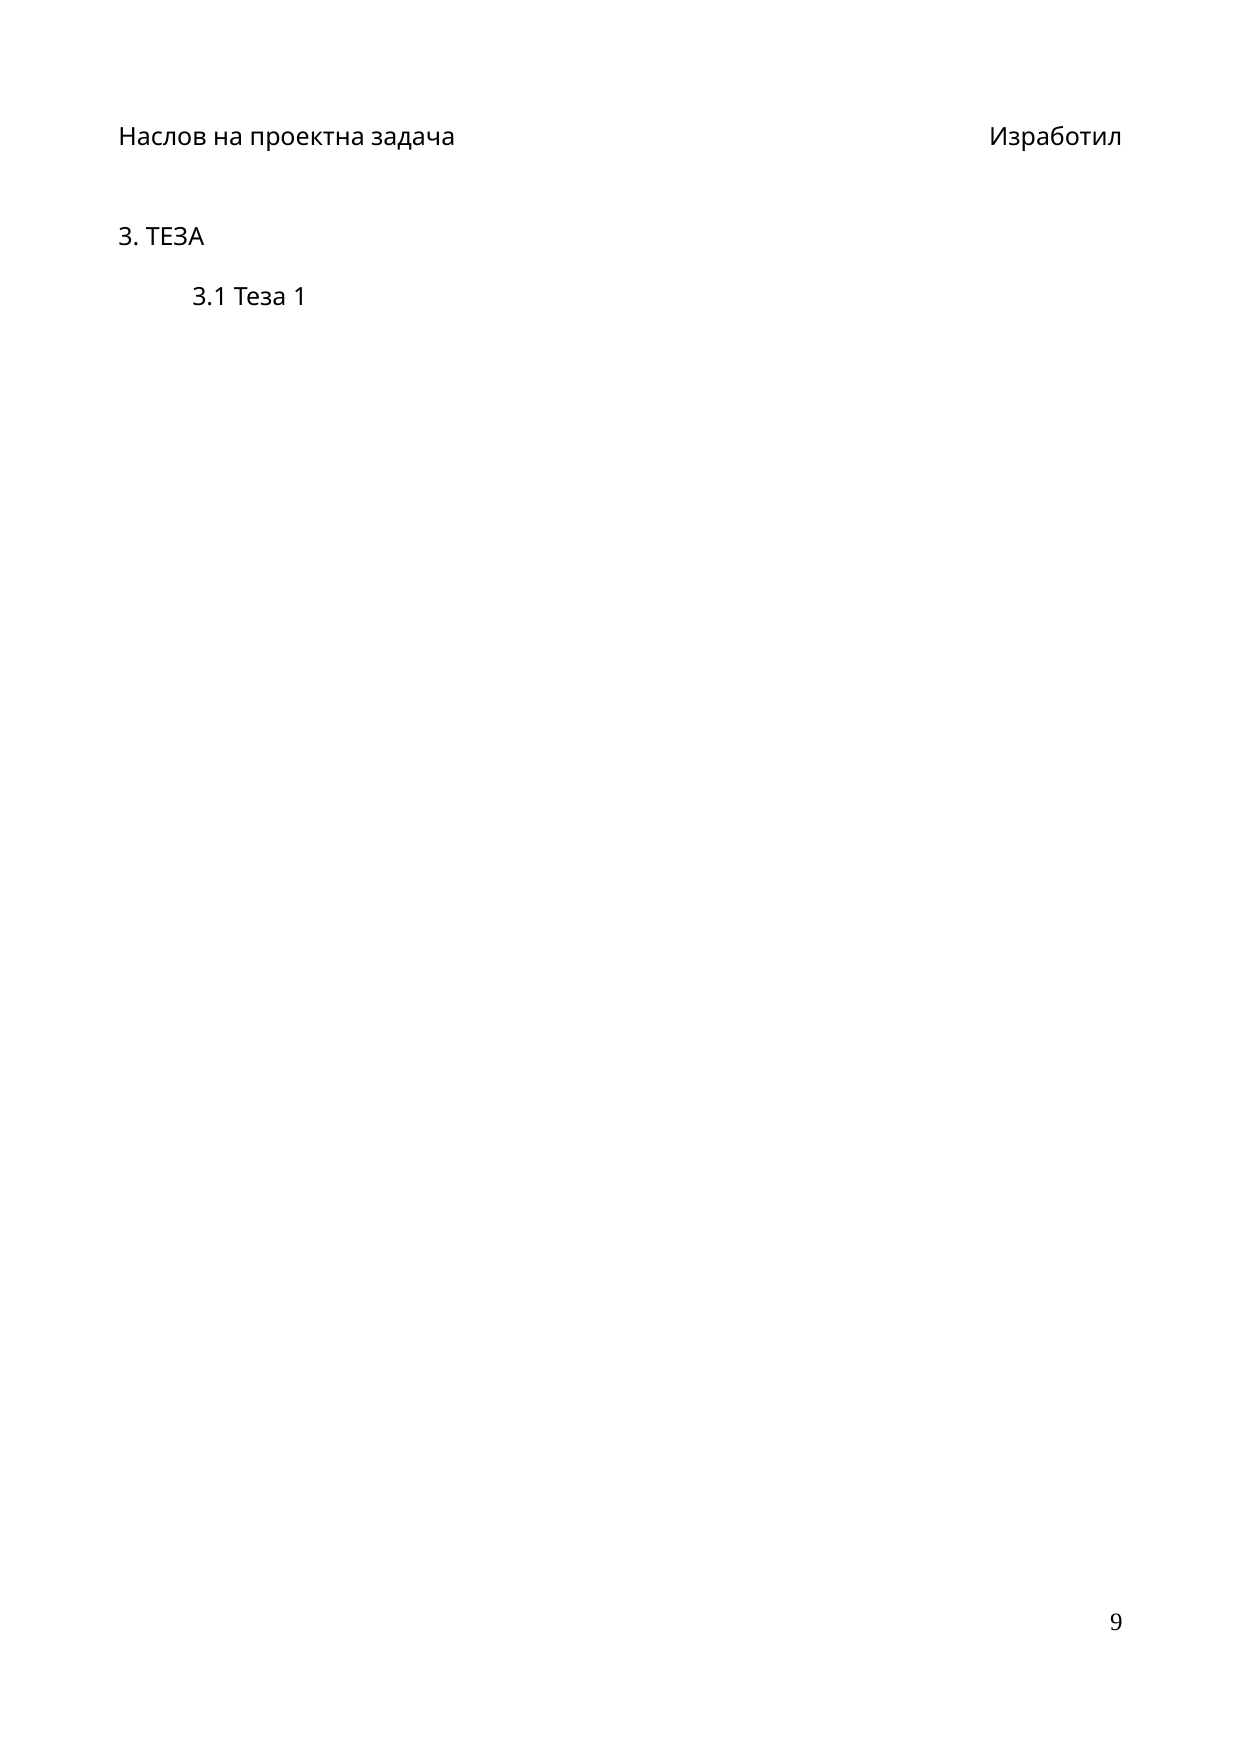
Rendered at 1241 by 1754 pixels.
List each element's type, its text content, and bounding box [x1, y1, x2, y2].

text 3. ТЕЗА [118, 218, 1122, 252]
text 3.1 Теза 1 [118, 278, 1122, 312]
